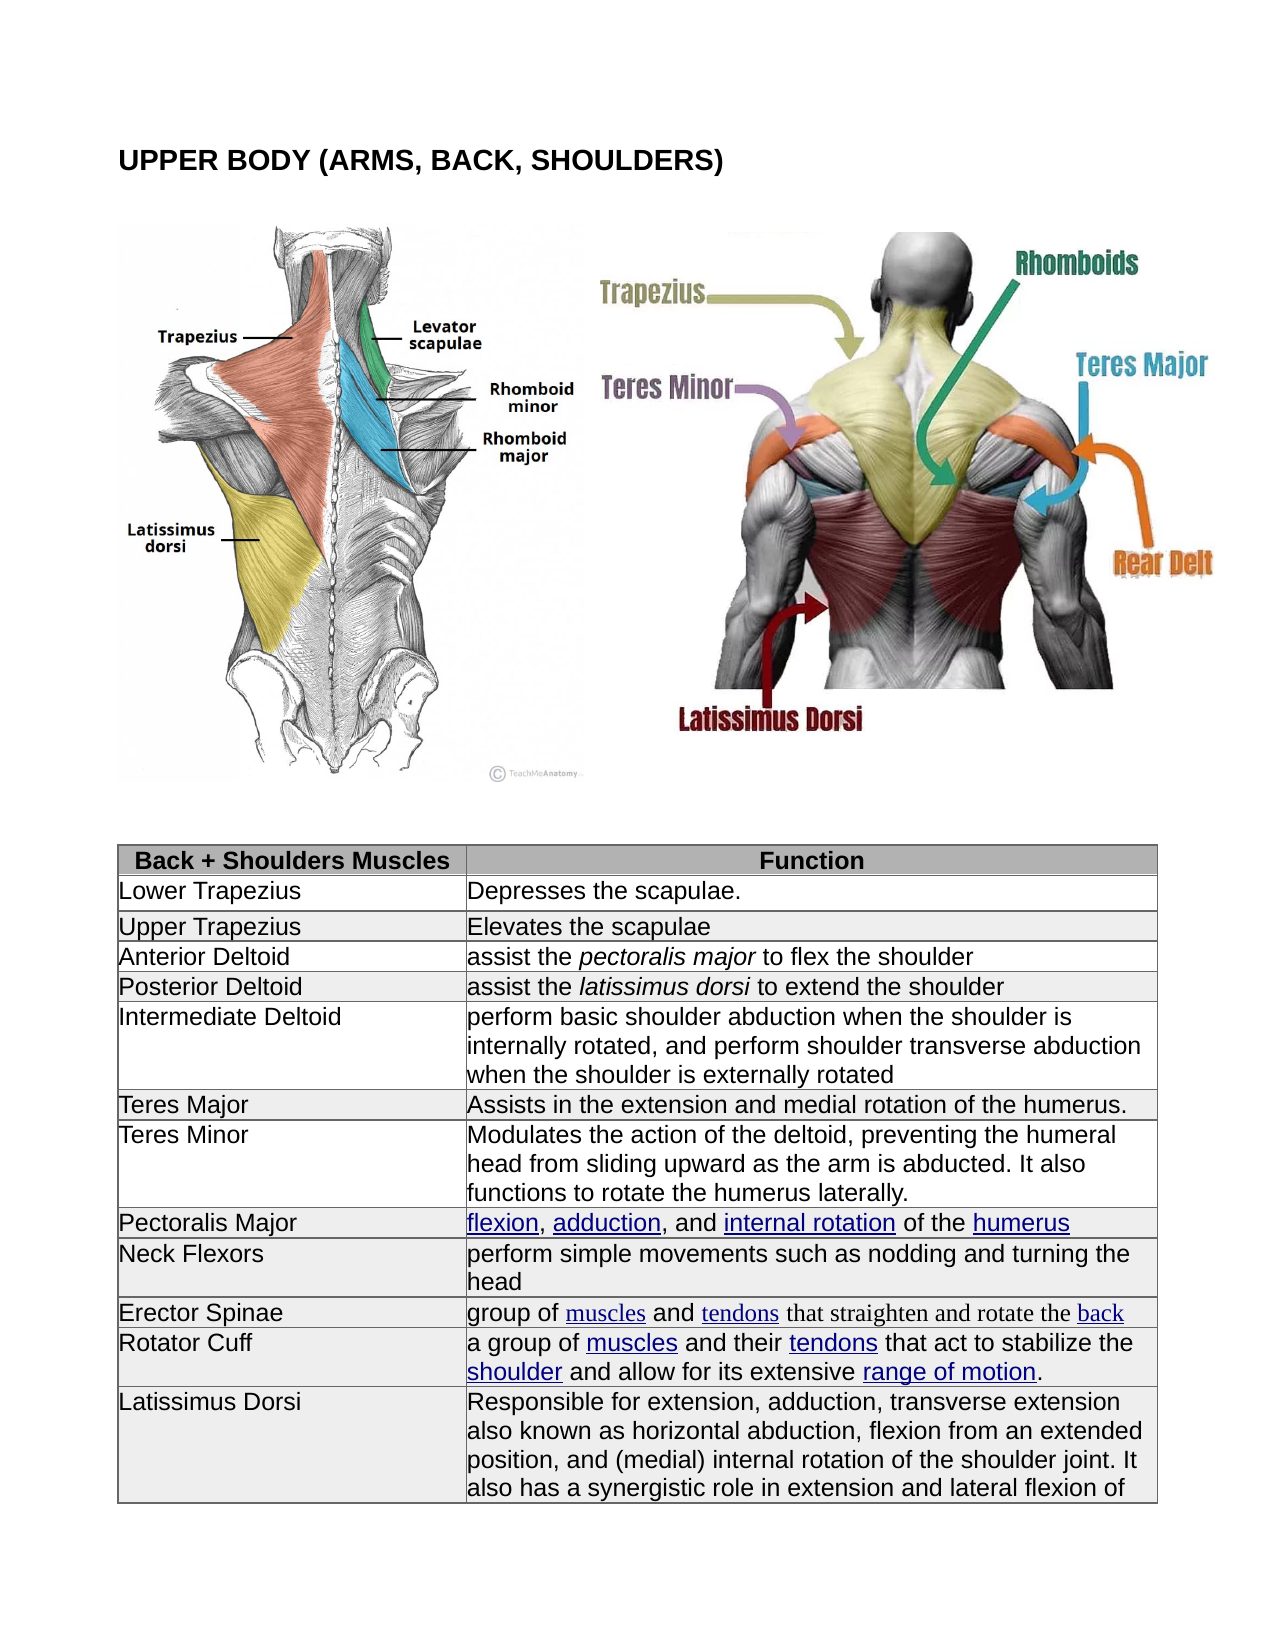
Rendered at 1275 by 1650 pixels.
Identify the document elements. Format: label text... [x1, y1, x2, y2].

picture [116, 223, 584, 782]
table_cell assist the pectoralis major to flex the shoulder [467, 942, 1157, 971]
table_cell Intermediate Deltoid [119, 1002, 466, 1089]
table_cell Neck Flexors [119, 1239, 466, 1296]
table_cell Depresses the scapulae. [467, 876, 1157, 910]
table_cell Posterior Deltoid [119, 972, 466, 1001]
table_cell assist the latissimus dorsi to extend the shoulder [467, 972, 1157, 1001]
table_cell Lower Trapezius [119, 876, 466, 910]
table_header Back + Shoulders Muscles [119, 846, 466, 874]
table_cell perform simple movements such as nodding and turning the head [467, 1239, 1157, 1296]
table_cell Assists in the extension and medial rotation of the humerus. [467, 1090, 1157, 1119]
subtitle UPPER Body (Arms, back, shoulders) [118, 143, 1157, 176]
table_cell group of muscles and tendons that straighten and rotate the back [467, 1298, 1157, 1327]
table_cell Teres Major [119, 1090, 466, 1119]
table_cell Elevates the scapulae [467, 912, 1157, 940]
table_header Function [467, 846, 1157, 874]
table_cell Modulates the action of the deltoid, preventing the humeral head from sliding upward as the arm is abducted. It also functions to rotate the humerus laterally. [467, 1121, 1157, 1207]
table_cell Erector Spinae [119, 1298, 466, 1327]
picture [599, 212, 1216, 736]
table_cell perform basic shoulder abduction when the shoulder is internally rotated, and perform shoulder transverse abduction when the shoulder is externally rotated [467, 1002, 1157, 1089]
table_cell Pectoralis Major [119, 1208, 466, 1237]
table_cell Anterior Deltoid [119, 942, 466, 971]
table_cell a group of muscles and their tendons that act to stabilize the shoulder and allow for its extensive range of motion. [467, 1328, 1157, 1386]
table_cell Latissimus Dorsi [119, 1387, 466, 1502]
table_cell Teres Minor [119, 1121, 466, 1207]
table_cell Upper Trapezius [119, 912, 466, 940]
table_cell Responsible for extension, adduction, transverse extension also known as horizontal abduction, flexion from an extended position, and (medial) internal rotation of the shoulder joint. It also has a synergistic role in extension and lateral flexion of [467, 1387, 1157, 1502]
table_cell Rotator Cuff [119, 1328, 466, 1386]
table_cell flexion, adduction, and internal rotation of the humerus [467, 1208, 1157, 1237]
